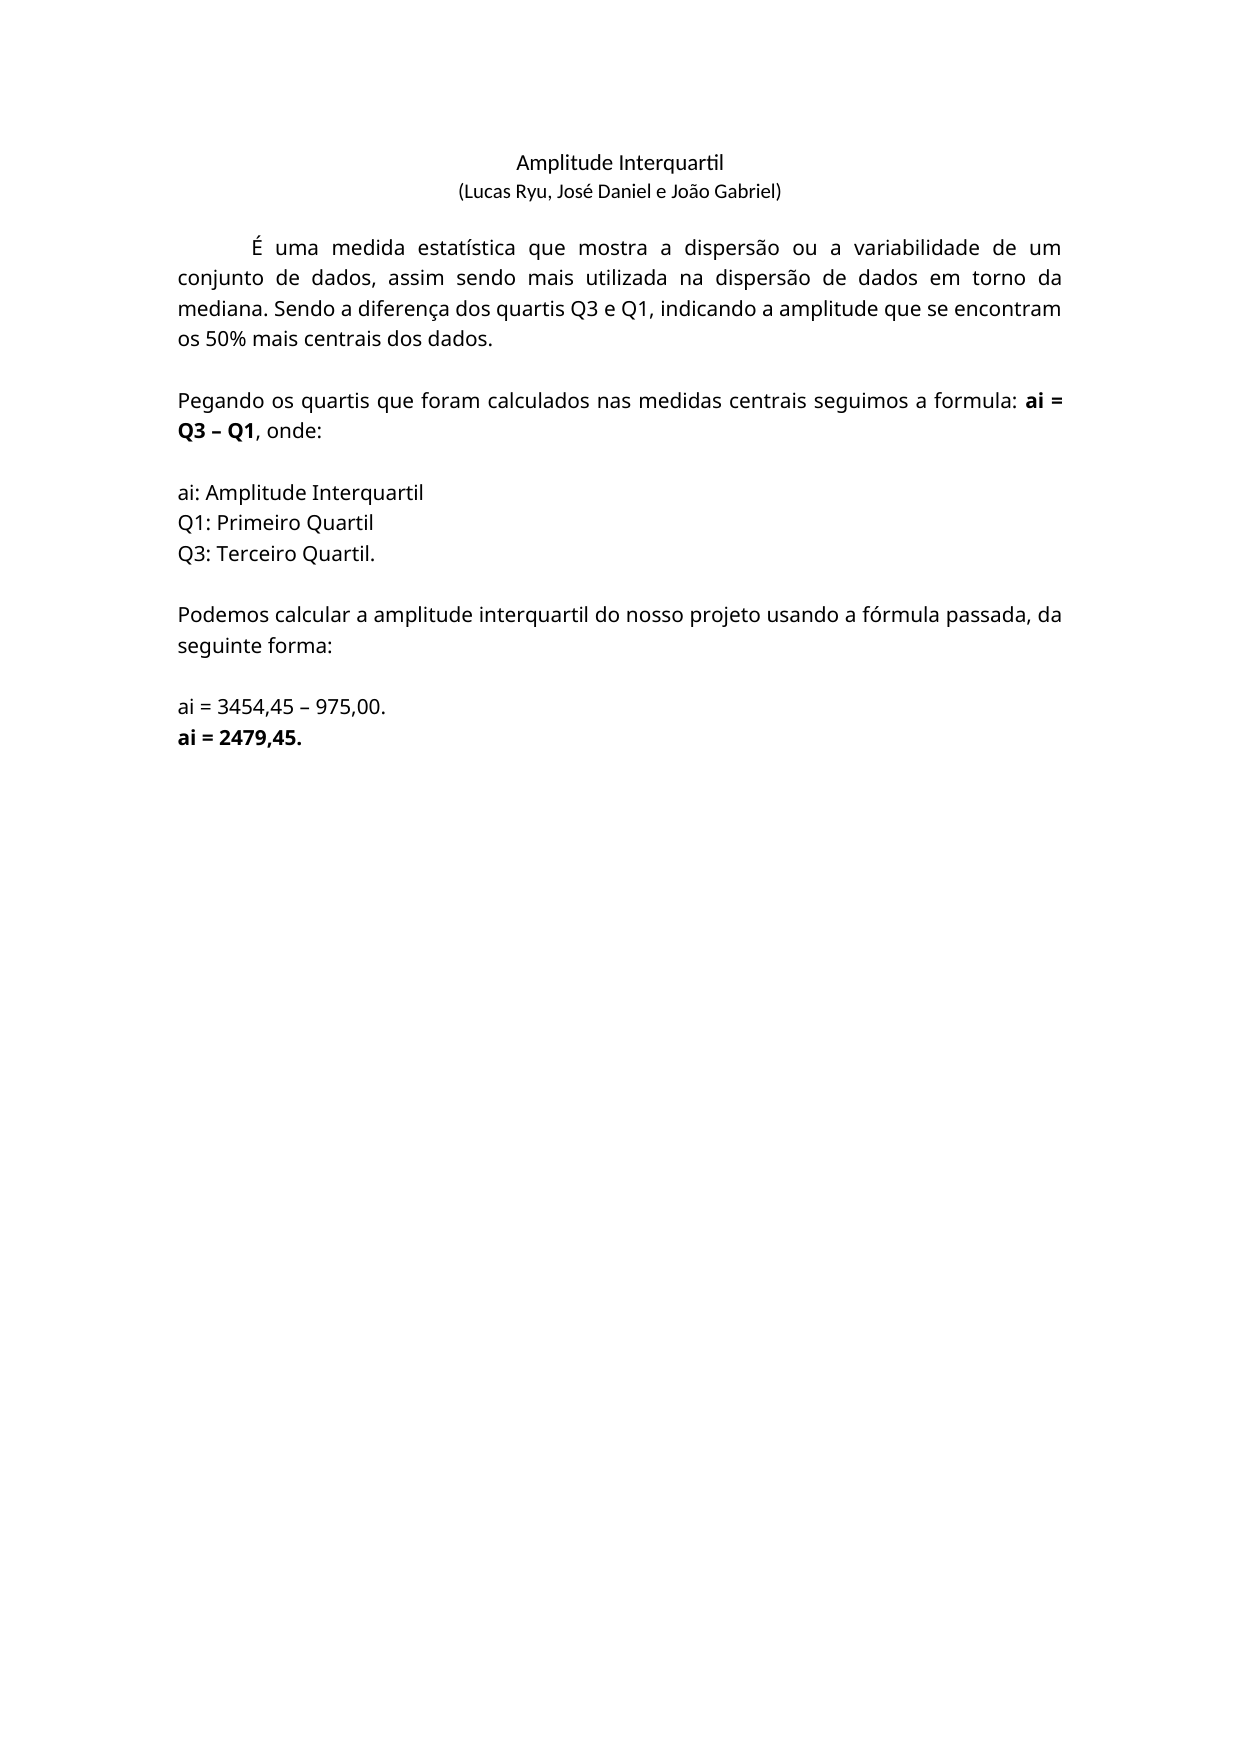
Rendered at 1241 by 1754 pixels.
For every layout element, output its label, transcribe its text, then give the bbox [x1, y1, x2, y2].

list Pegando os quartis que foram calculados nas medidas centrais seguimos a formula: ai = Q3 – Q1, onde: [177, 386, 1063, 445]
list Q1: Primeiro Quartil [177, 508, 1063, 537]
list (Lucas Ryu, José Daniel e João Gabriel) [177, 178, 1063, 203]
list Amplitude Interquartil [177, 148, 1063, 176]
list É uma medida estatística que mostra a dispersão ou a variabilidade de um conjunto de dados, assim sendo mais utilizada na dispersão de dados em torno da mediana. Sendo a diferença dos quartis Q3 e Q1, indicando a amplitude que se encontram os 50% mais centrais dos dados. [177, 233, 1063, 353]
list ai: Amplitude Interquartil [177, 478, 1063, 506]
list ai = 3454,45 – 975,00. [177, 692, 1063, 720]
list ai = 2479,45. [177, 723, 1063, 751]
list Podemos calcular a amplitude interquartil do nosso projeto usando a fórmula passada, da seguinte forma: [177, 600, 1063, 659]
list Q3: Terceiro Quartil. [177, 539, 1063, 567]
